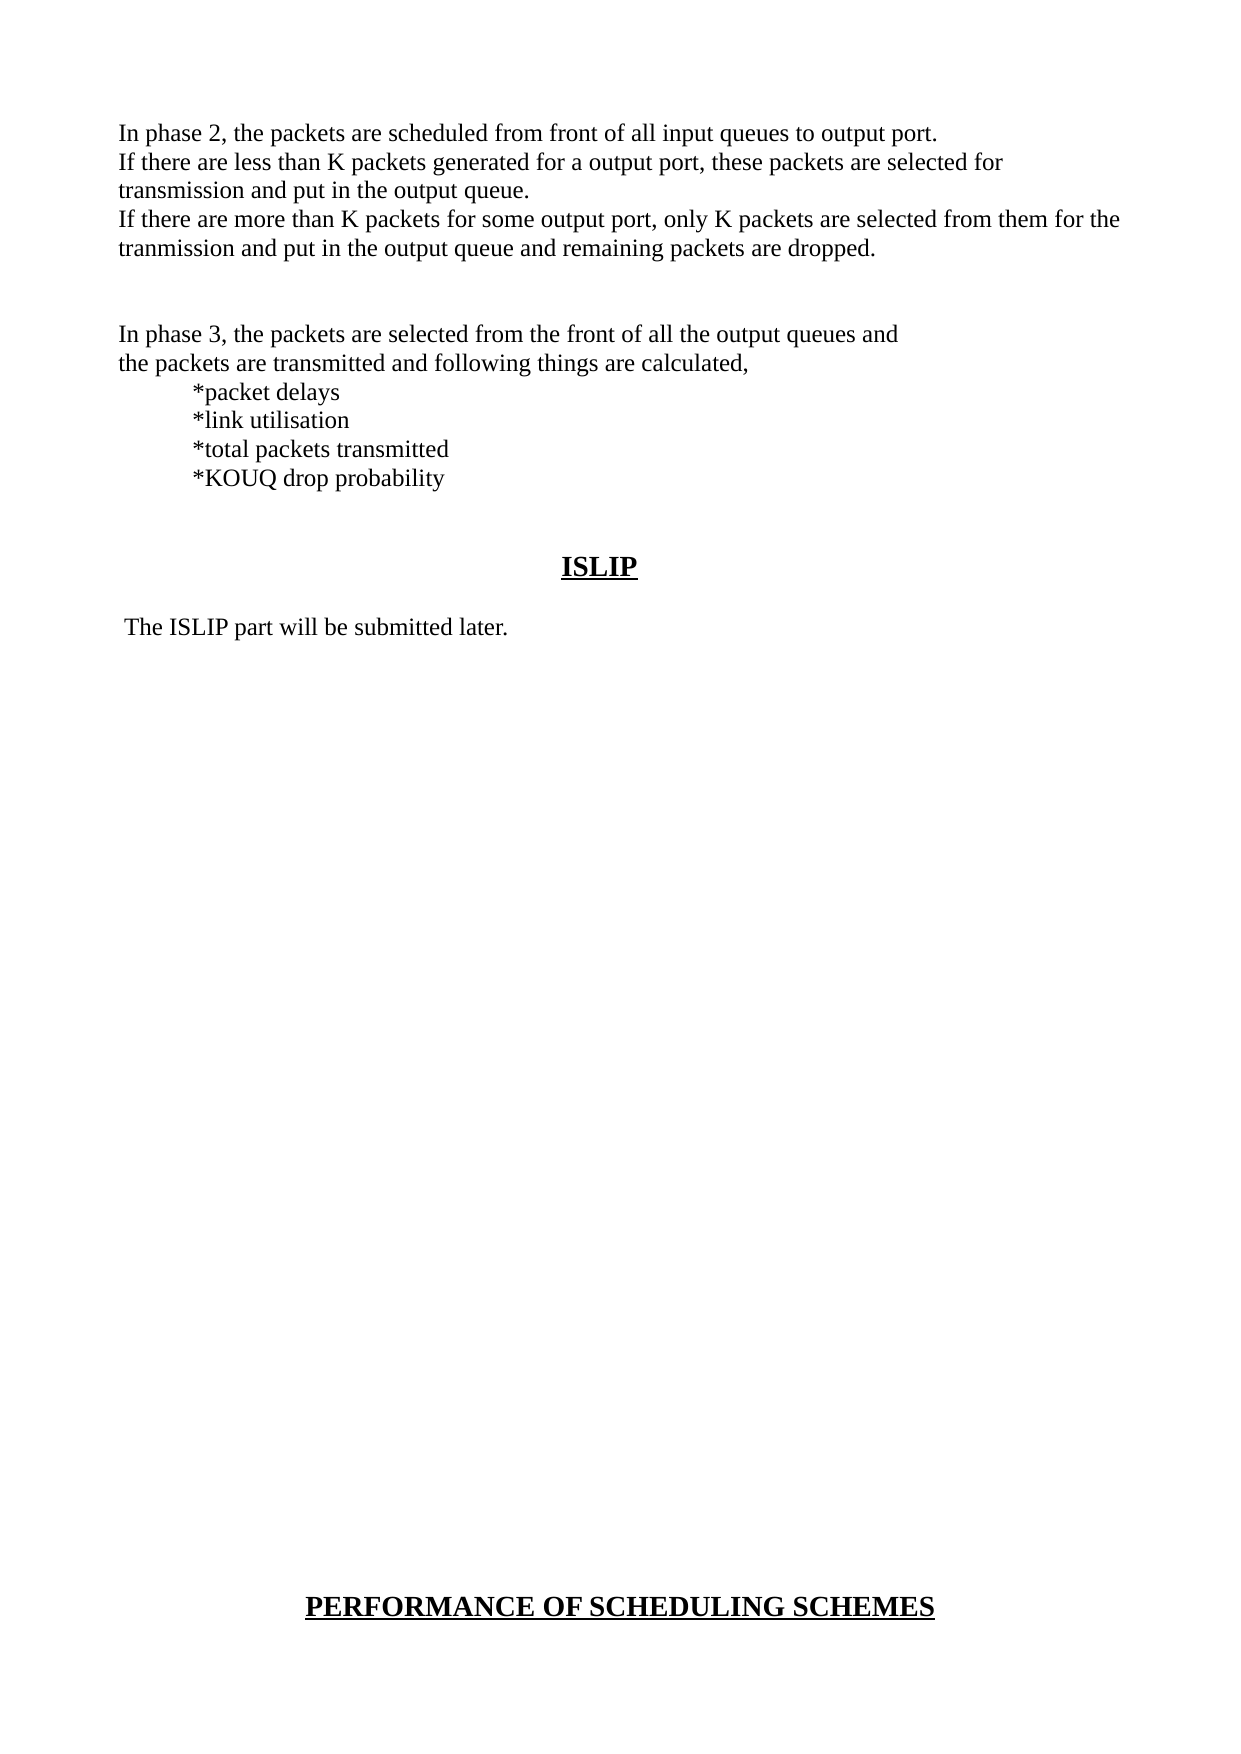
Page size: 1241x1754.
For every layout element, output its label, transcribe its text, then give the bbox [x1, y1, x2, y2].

text In phase 3, the packets are selected from the front of all the output queues and [118, 319, 1122, 348]
text PERFORMANCE OF SCHEDULING SCHEMES [118, 1589, 1122, 1623]
text The ISLIP part will be submitted later. [118, 612, 1122, 640]
text If there are more than K packets for some output port, only K packets are selected from them for the tranmission and put in the output queue and remaining packets are dropped. [118, 204, 1122, 262]
text *link utilisation [118, 406, 1122, 434]
text *packet delays [118, 377, 1122, 406]
text ISLIP [118, 549, 1122, 583]
text In phase 2, the packets are scheduled from front of all input queues to output port. [118, 118, 1122, 147]
text the packets are transmitted and following things are calculated, [118, 348, 1122, 377]
text *KOUQ drop probability [118, 463, 1122, 492]
text If there are less than K packets generated for a output port, these packets are selected for transmission and put in the output queue. [118, 147, 1122, 204]
text *total packets transmitted [118, 434, 1122, 463]
